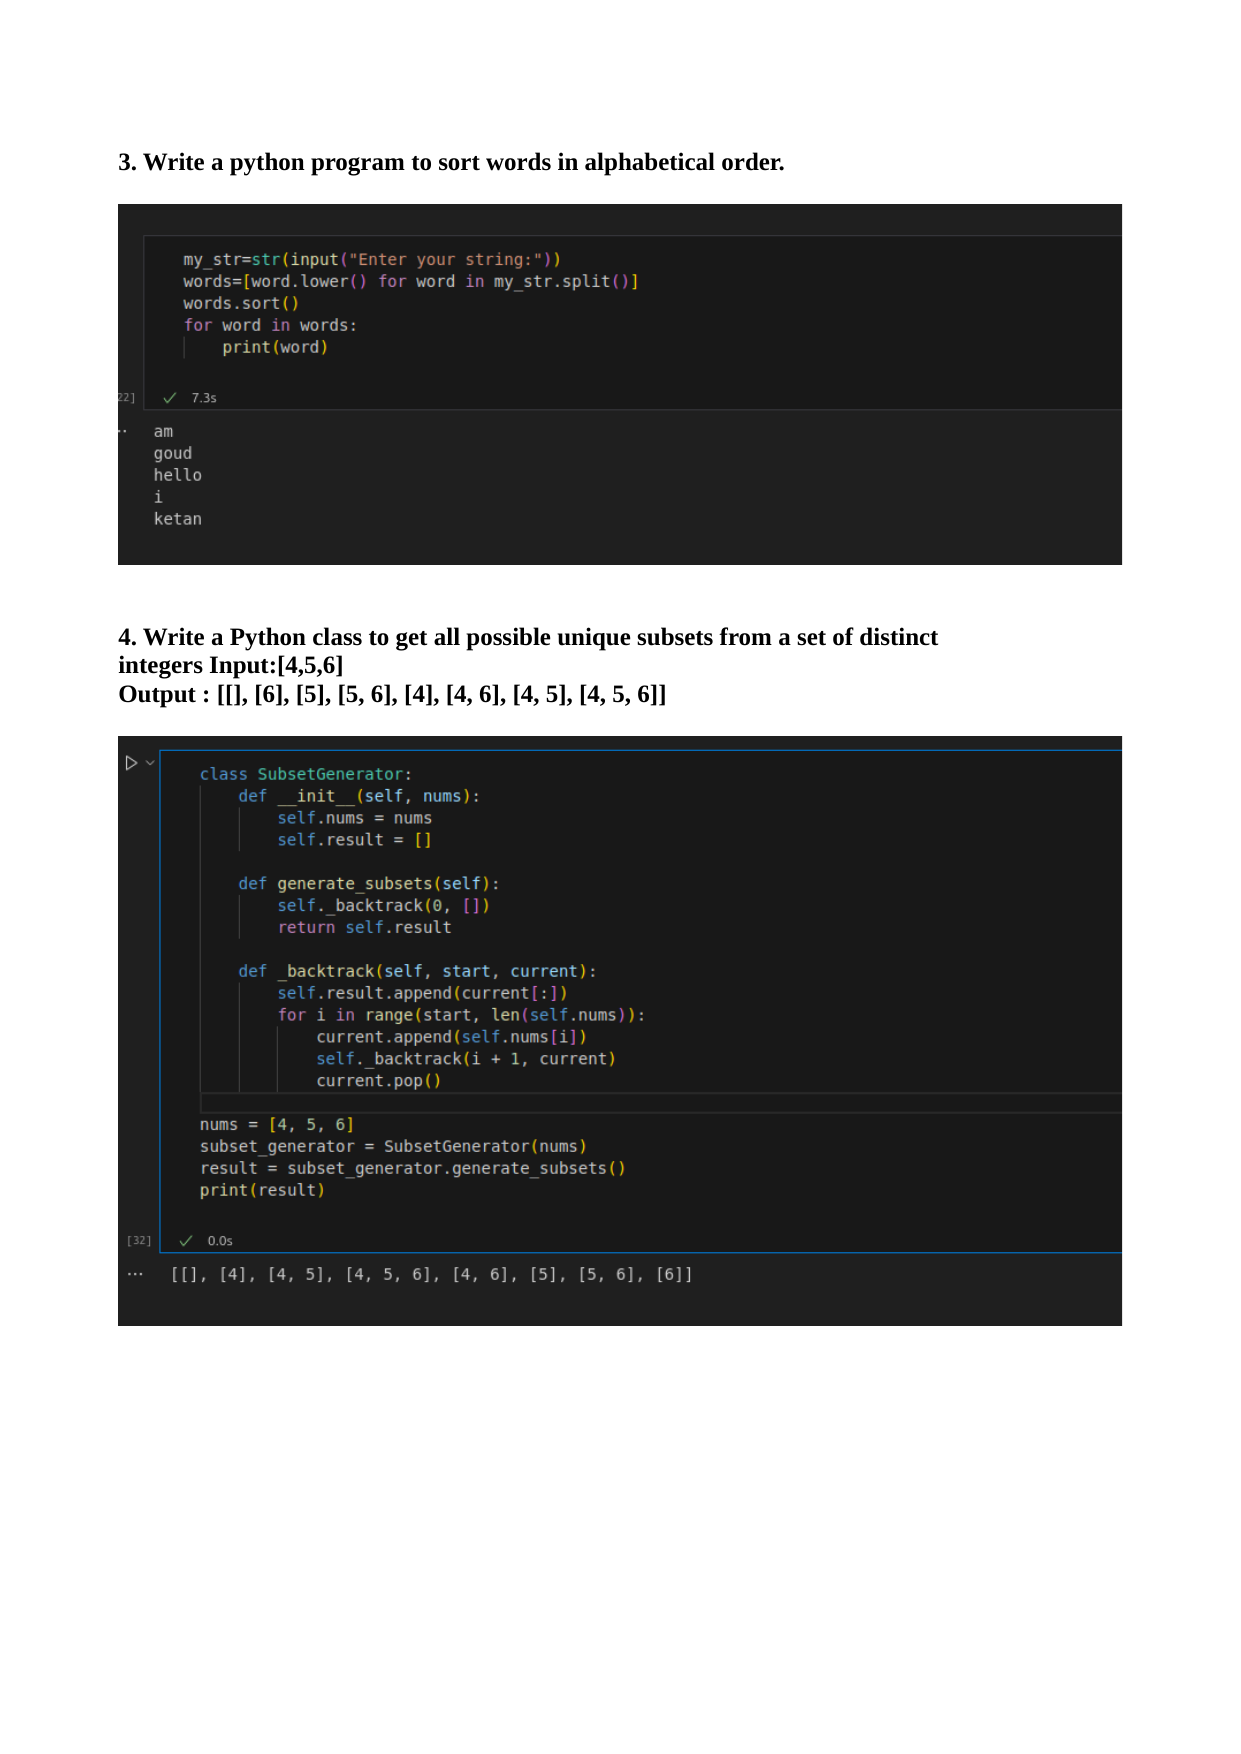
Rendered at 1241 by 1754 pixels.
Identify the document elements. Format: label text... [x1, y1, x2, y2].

picture [118, 736, 1123, 1326]
text integers Input:[4,5,6] [118, 651, 1122, 679]
text 3. Write a python program to sort words in alphabetical order. [118, 147, 1122, 176]
text 4. Write a Python class to get all possible unique subsets from a set of distinct [118, 622, 1122, 651]
text Output : [[], [6], [5], [5, 6], [4], [4, 6], [4, 5], [4, 5, 6]] [118, 679, 1122, 708]
picture [118, 204, 1123, 565]
